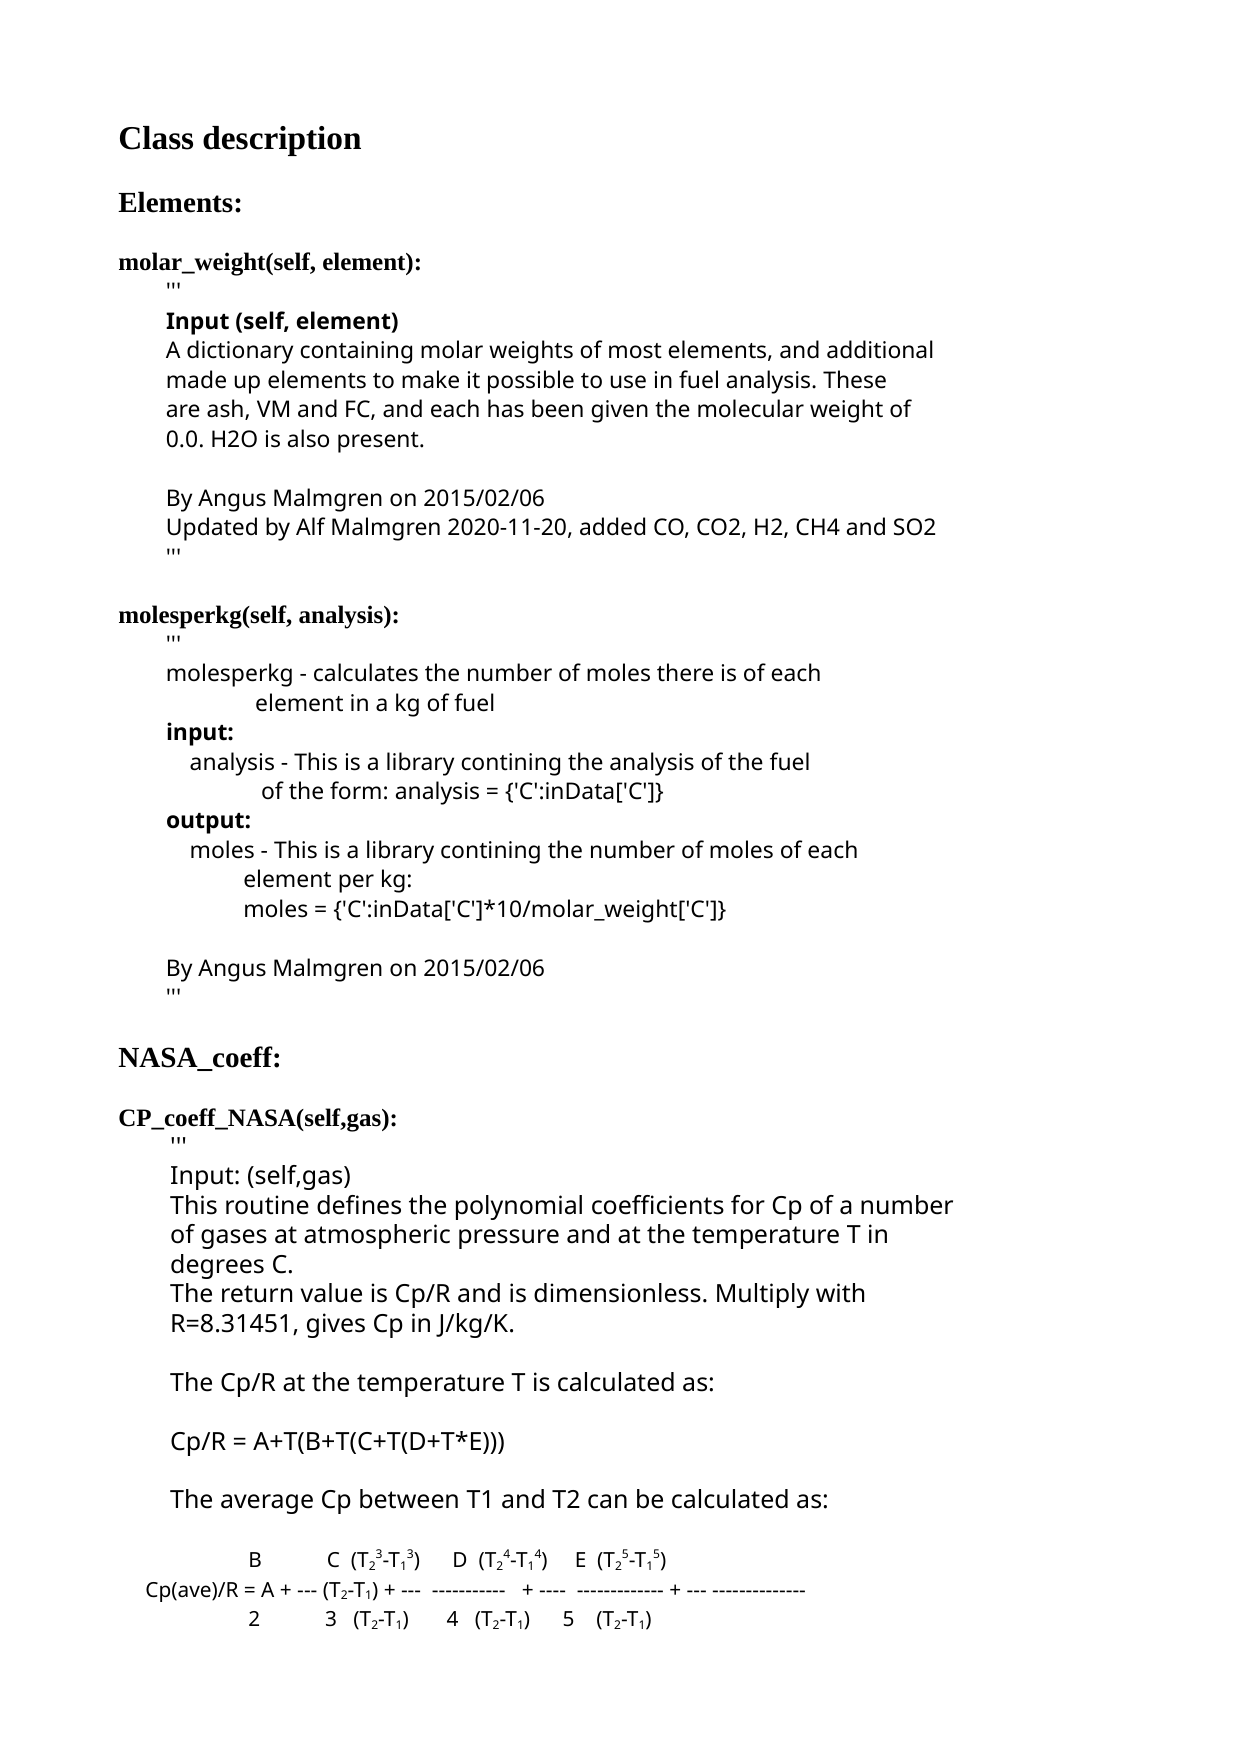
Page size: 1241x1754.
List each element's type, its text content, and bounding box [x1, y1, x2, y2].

text The return value is Cp/R and is dimensionless. Multiply with [118, 1279, 1122, 1308]
text molesperkg - calculates the number of moles there is of each [118, 658, 1122, 687]
text A dictionary containing molar weights of most elements, and additional [118, 335, 1122, 365]
text input: [118, 717, 1122, 746]
text 2 3 (T2-T1) 4 (T2-T1) 5 (T2-T1) [118, 1603, 1122, 1633]
text molesperkg(self, analysis): [118, 600, 1122, 628]
text Input (self, element) [118, 306, 1122, 335]
text ''' [118, 628, 1122, 658]
text Elements: [118, 185, 1122, 219]
text made up elements to make it possible to use in fuel analysis. These [118, 365, 1122, 394]
text element in a kg of fuel [118, 687, 1122, 717]
text degrees C. [118, 1249, 1122, 1279]
text output: [118, 805, 1122, 835]
text moles - This is a library contining the number of moles of each [118, 835, 1122, 864]
text are ash, VM and FC, and each has been given the molecular weight of [118, 394, 1122, 424]
text The Cp/R at the temperature T is calculated as: [118, 1367, 1122, 1397]
text B C (T23-T13) D (T24-T14) E (T25-T15) [118, 1544, 1122, 1574]
text Updated by Alf Malmgren 2020-11-20, added CO, CO2, H2, CH4 and SO2 [118, 512, 1122, 542]
text By Angus Malmgren on 2015/02/06 [118, 483, 1122, 512]
text ''' [118, 1132, 1122, 1161]
text By Angus Malmgren on 2015/02/06 [118, 953, 1122, 982]
text NASA_coeff: [118, 1041, 1122, 1074]
text ''' [118, 276, 1122, 306]
text analysis - This is a library contining the analysis of the fuel [118, 746, 1122, 776]
text of the form: analysis = {'C':inData['C']} [118, 776, 1122, 805]
text Class description [118, 118, 1122, 156]
text element per kg: [118, 864, 1122, 894]
text The average Cp between T1 and T2 can be calculated as: [118, 1485, 1122, 1515]
text moles = {'C':inData['C']*10/molar_weight['C']} [118, 894, 1122, 923]
text Cp(ave)/R = A + --- (T2-T1) + --- ----------- + ---- ------------- + --- -------------- [118, 1574, 1122, 1603]
text Cp/R = A+T(B+T(C+T(D+T*E))) [118, 1426, 1122, 1456]
text ''' [118, 982, 1122, 1012]
text This routine defines the polynomial coefficients for Cp of a number [118, 1191, 1122, 1220]
text R=8.31451, gives Cp in J/kg/K. [118, 1308, 1122, 1338]
text molar_weight(self, element): [118, 247, 1122, 276]
text 0.0. H2O is also present. [118, 424, 1122, 453]
text Input: (self,gas) [118, 1161, 1122, 1191]
text of gases at atmospheric pressure and at the temperature T in [118, 1220, 1122, 1249]
text ''' [118, 542, 1122, 571]
text CP_coeff_NASA(self,gas): [118, 1103, 1122, 1132]
